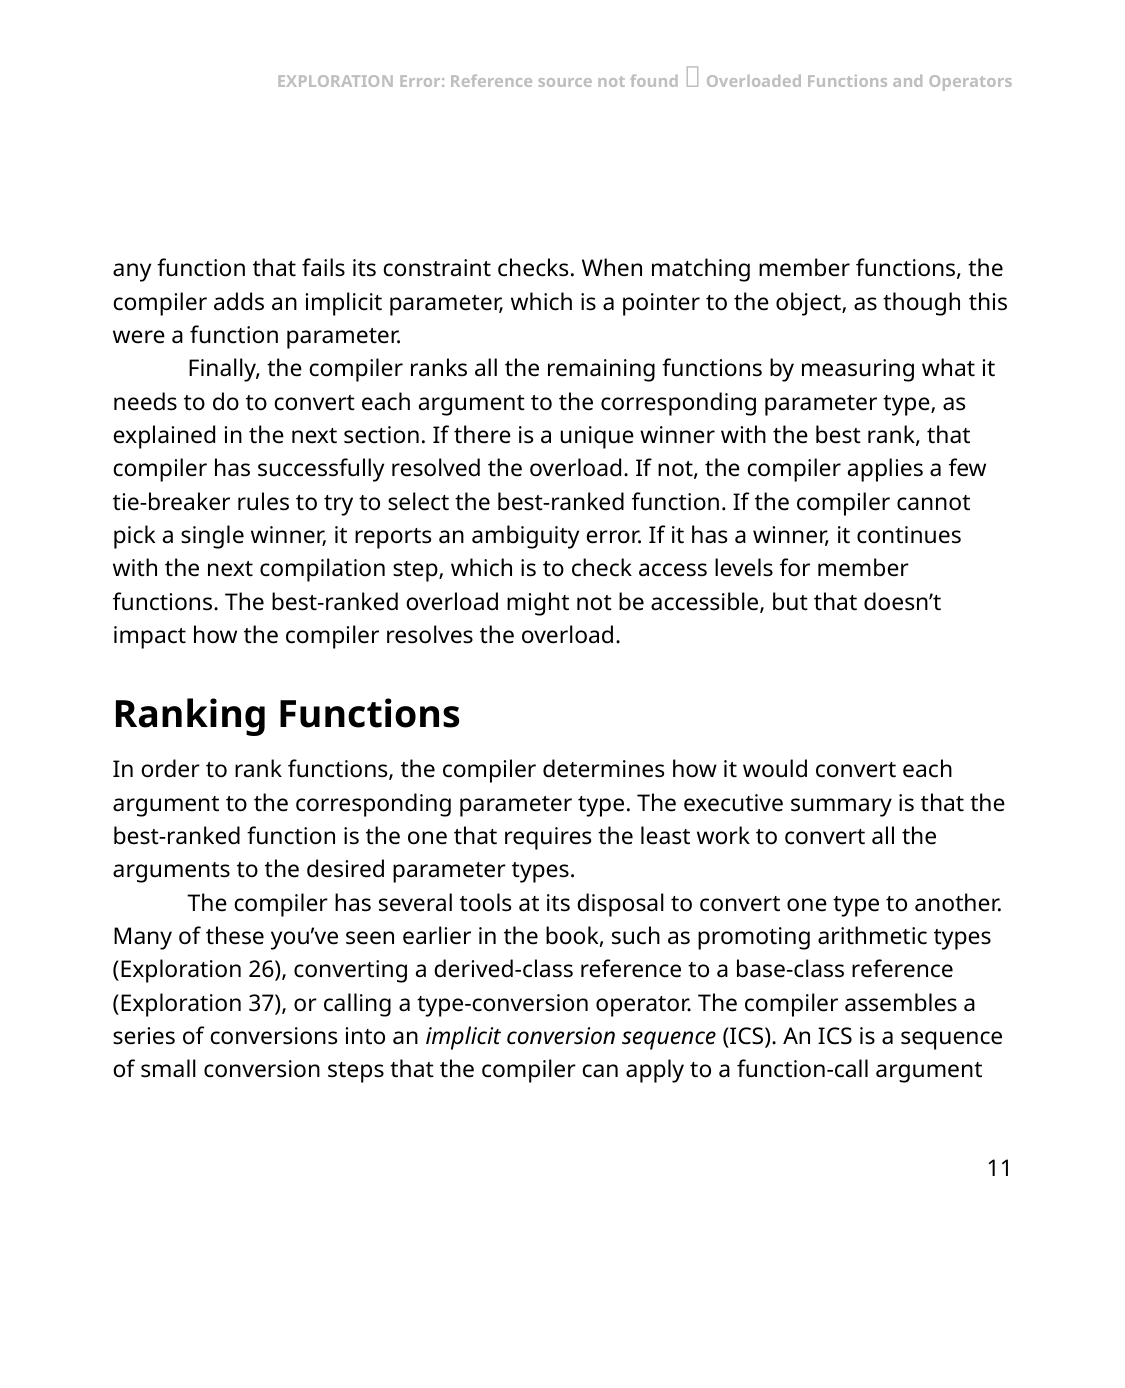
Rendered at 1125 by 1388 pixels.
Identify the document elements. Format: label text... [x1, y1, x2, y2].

text any function that fails its constraint checks. When matching member functions, the compiler adds an implicit parameter, which is a pointer to the object, as though this were a function parameter. [112, 250, 1012, 350]
text In order to rank functions, the compiler determines how it would convert each argument to the corresponding parameter type. The executive summary is that the best-ranked function is the one that requires the least work to convert all the arguments to the desired parameter types. [112, 751, 1012, 885]
text The compiler has several tools at its disposal to convert one type to another. Many of these you’ve seen earlier in the book, such as promoting arithmetic types (Exploration 26), converting a derived-class reference to a base-class reference (Exploration 37), or calling a type-conversion operator. The compiler assembles a series of conversions into an implicit conversion sequence (ICS). An ICS is a sequence of small conversion steps that the compiler can apply to a function-call argument [112, 885, 1012, 1085]
text Finally, the compiler ranks all the remaining functions by measuring what it needs to do to convert each argument to the corresponding parameter type, as explained in the next section. If there is a unique winner with the best rank, that compiler has successfully resolved the overload. If not, the compiler applies a few tie-breaker rules to try to select the best-ranked function. If the compiler cannot pick a single winner, it reports an ambiguity error. If it has a winner, it continues with the next compilation step, which is to check access levels for member functions. The best-ranked overload might not be accessible, but that doesn’t impact how the compiler resolves the overload. [112, 350, 1012, 650]
subtitle Ranking Functions [112, 688, 1012, 739]
